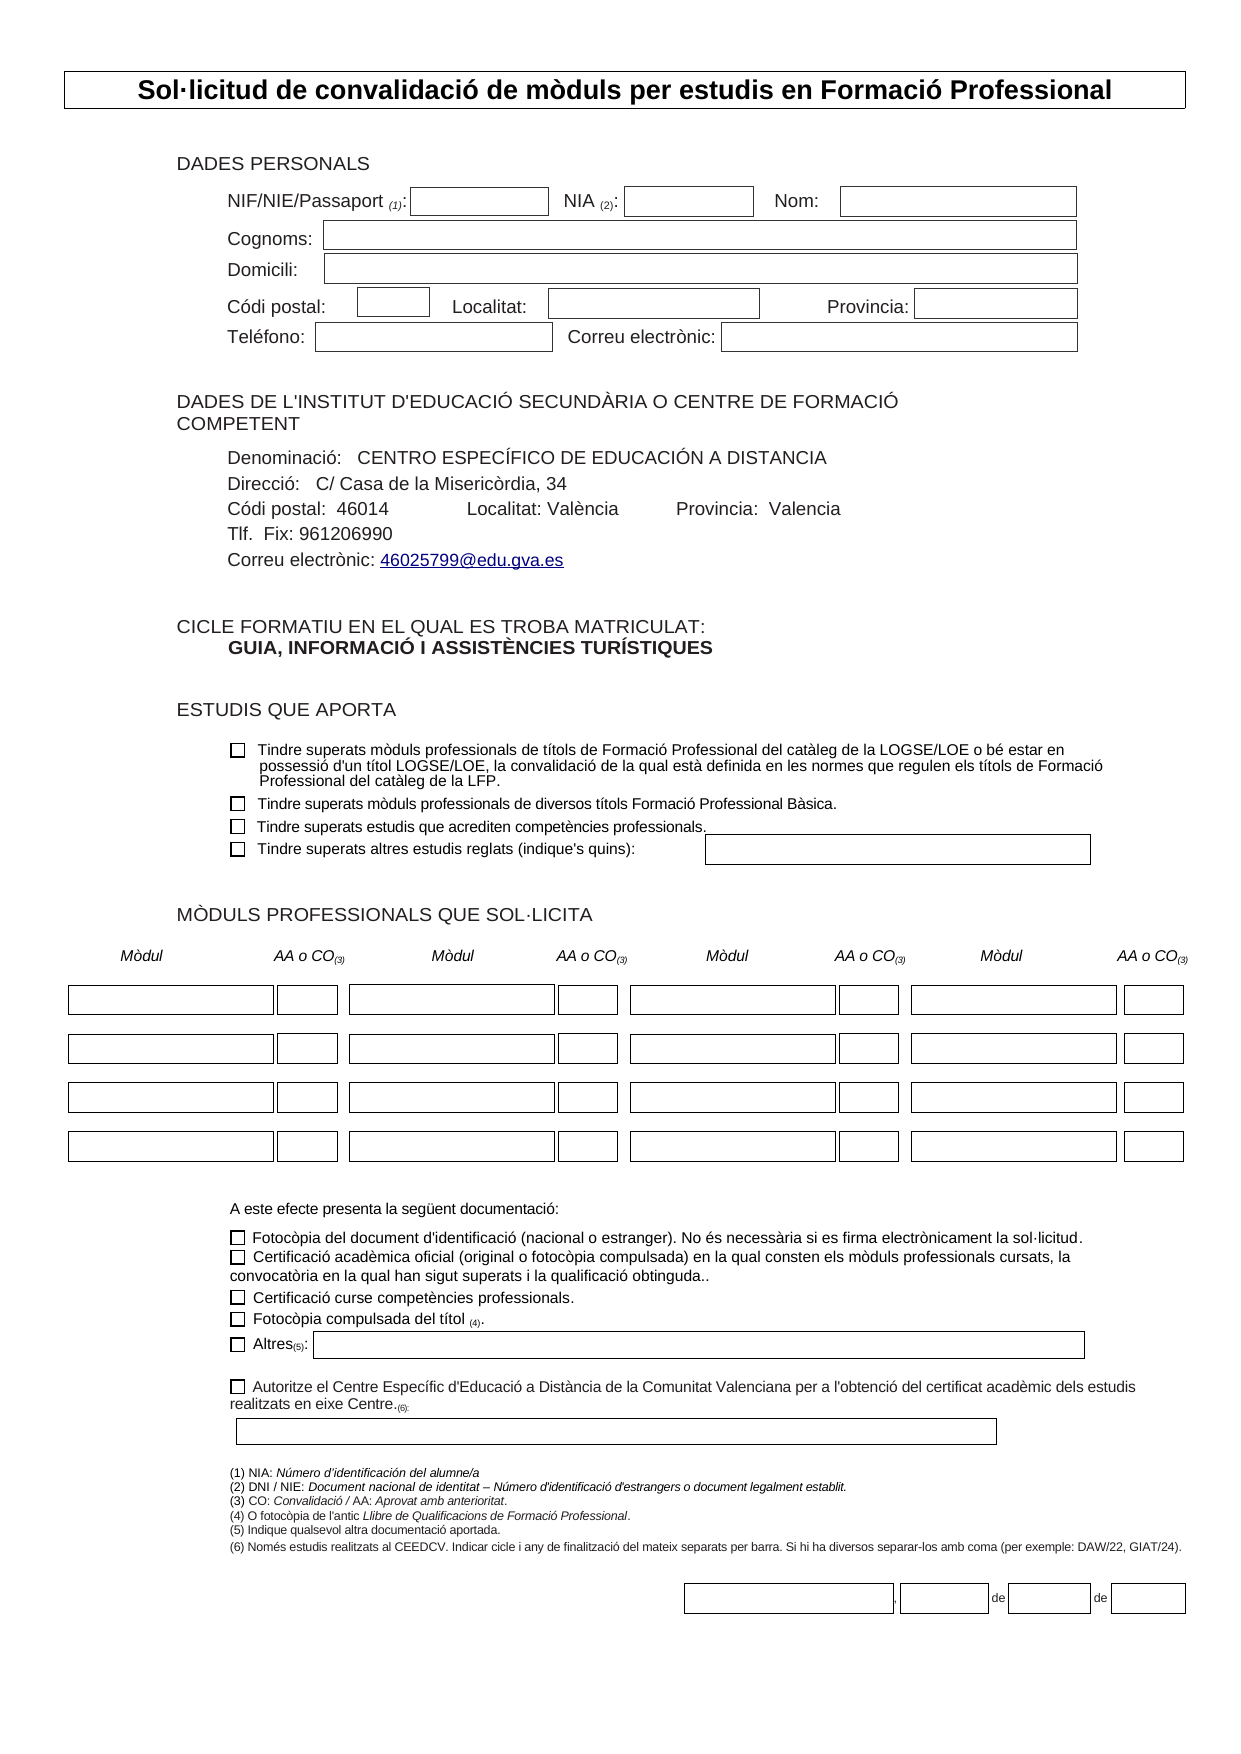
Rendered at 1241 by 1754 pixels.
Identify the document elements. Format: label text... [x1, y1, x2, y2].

text Cognoms: [227, 220, 323, 250]
text (4) O fotocòpia de l'antic Llibre de Qualificacions de Formació Professional. [188, 1508, 1185, 1523]
text Autoritze el Centre Específic d'Educació a Distància de la Comunitat Valenciana per a l'obtenció del certificat acadèmic dels estudis realitzats en eixe Centre.(6): [229, 1378, 1185, 1413]
text Correu electrònic: 46025799@edu.gva.es [227, 548, 1185, 570]
text [1085, 1331, 1185, 1358]
text [1077, 220, 1185, 250]
text Nom: [754, 186, 840, 216]
text Tindre superats mòduls professionals de títols de Formació Professional del catàleg de la LOGSE/LOE o bé estar en possessió d'un títol LOGSE/LOE, la convalidació de la qual està definida en les normes que regulen els títols de Formació Professional del catàleg de la LFP. [229, 743, 1114, 790]
text A este efecte presenta la següent documentació: [229, 1199, 1185, 1217]
text (6) Només estudis realitzats al CEEDCV. Indicar cicle i any de finalització del mateix separats per barra. Si hi ha diversos separar-los amb coma (per exemple: DAW/22, GIAT/24). [188, 1537, 1185, 1554]
text (1) NIA: Número d’identificación del alumne/a [188, 1465, 1185, 1480]
text NIF/NIE/Passaport (1): NIA (2): [227, 186, 624, 216]
text [1091, 841, 1185, 858]
text Teléfono: [227, 322, 315, 351]
text (2) DNI / NIE: Document nacional de identitat – Número d'identificació d'estrangers o document legalment establit. [188, 1480, 1185, 1494]
text [64, 1589, 684, 1606]
text Domicili: [227, 253, 324, 283]
text Direcció: C/ Casa de la Misericòrdia, 34 [227, 472, 1185, 494]
text Fotocòpia compulsada del títol (4). [229, 1310, 1185, 1328]
text DADES DE L'INSTITUT D'EDUCACIÓ SECUNDÀRIA O CENTRE DE FORMACIÓ COMPETENT [176, 391, 943, 435]
text Tindre superats estudis que acrediten competències professionals. [229, 819, 1185, 835]
text DADES PERSONALS [176, 153, 1185, 174]
text de [1091, 1589, 1111, 1606]
text [1078, 322, 1185, 351]
text Tindre superats mòduls professionals de diversos títols Formació Professional Bàsica. [229, 796, 1185, 813]
text Códi postal: 46014 Localitat: València Provincia: Valencia [227, 498, 1185, 519]
text MÒDULS PROFESSIONALS QUE SOL·LICITA [176, 904, 878, 926]
text GUIA, INFORMACIÓ I ASSISTÈNCIES TURÍSTIQUES [228, 637, 1185, 658]
text Códi postal: Localitat: Provincia: [227, 287, 1185, 318]
text Fotocòpia del document d'identificació (nacional o estranger). No és necessària si es firma electrònicament la sol·licitud. [229, 1229, 1185, 1247]
text (3) CO: Convalidació / AA: Aprovat amb anterioritat. [188, 1494, 1185, 1508]
text [1078, 253, 1185, 283]
text Tindre superats altres estudis reglats (indique's quins): [229, 841, 705, 858]
text Altres(5): [229, 1331, 313, 1358]
text Correu electrònic: [553, 322, 721, 351]
text Sol·licitud de convalidació de mòduls per estudis en Formació Professional [65, 72, 1185, 108]
text de [989, 1589, 1008, 1606]
text Mòdul AA o CO(3) Mòdul AA o CO(3) Mòdul AA o CO(3) Mòdul AA o CO(3) [58, 948, 1197, 965]
text [1077, 186, 1185, 216]
text , [894, 1589, 900, 1606]
text CICLE FORMATIU EN EL QUAL ES TROBA MATRICULAT: [176, 615, 1185, 637]
text Certificació curse competències professionals. [229, 1288, 1185, 1306]
text ESTUDIS QUE APORTA [176, 699, 1185, 721]
text Denominació: CENTRO ESPECÍFICO DE EDUCACIÓN A DISTANCIA [227, 447, 1185, 468]
text Tlf. Fix: 961206990 [227, 523, 1185, 544]
text Certificació acadèmica oficial (original o fotocòpia compulsada) en la qual consten els mòduls professionals cursats, la convocatòria en la qual han sigut superats i la qualificació obtinguda.. [229, 1248, 1138, 1285]
text (5) Indique qualsevol altra documentació aportada. [188, 1523, 1185, 1537]
